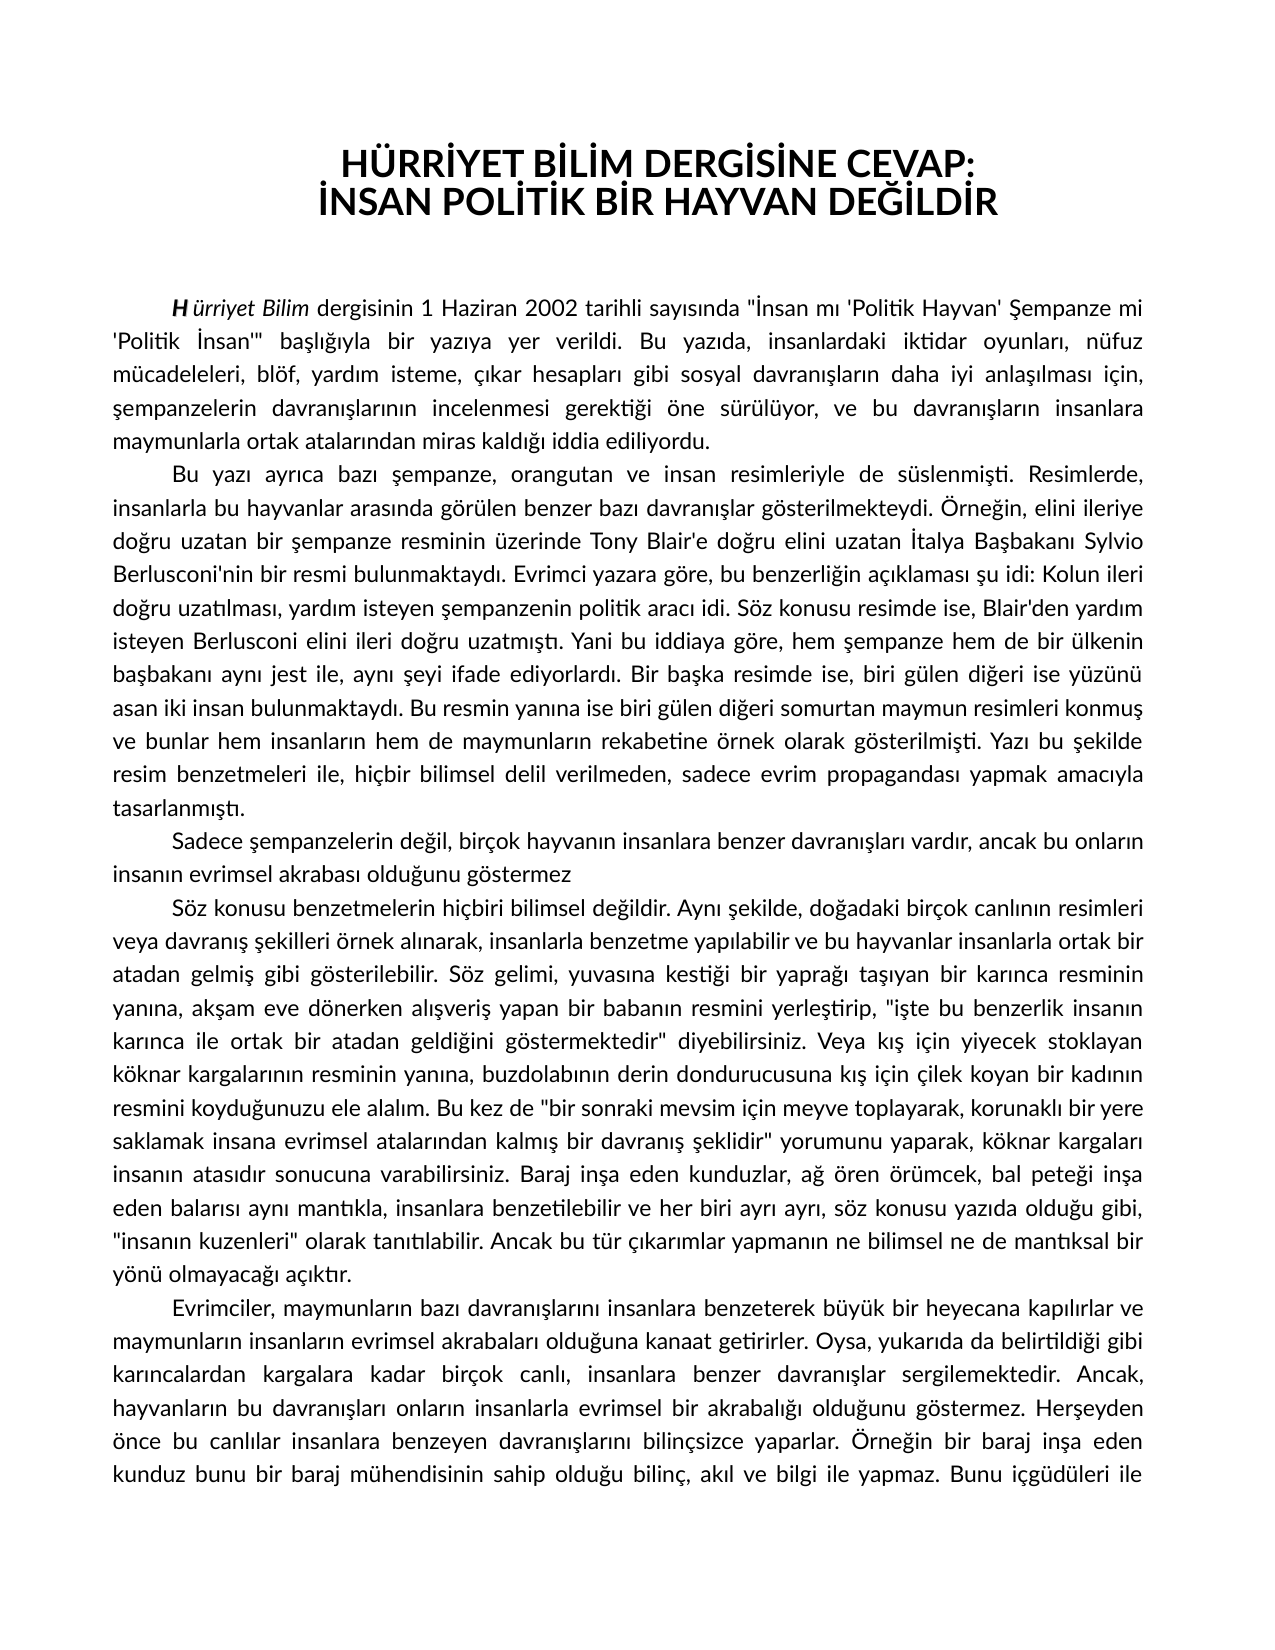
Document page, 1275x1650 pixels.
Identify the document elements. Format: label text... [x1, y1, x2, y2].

text Söz konusu benzetmelerin hiçbiri bilimsel değildir. Aynı şekilde, doğadaki birçok canlının resimleri veya davranış şekilleri örnek alınarak, insanlarla benzetme yapılabilir ve bu hayvanlar insanlarla ortak bir atadan gelmiş gibi gösterilebilir. Söz gelimi, yuvasına kestiği bir yaprağı taşıyan bir karınca resminin yanına, akşam eve dönerken alışveriş yapan bir babanın resmini yerleştirip, "işte bu benzerlik insanın karınca ile ortak bir atadan geldiğini göstermektedir" diyebilirsiniz. Veya kış için yiyecek stoklayan köknar kargalarının resminin yanına, buzdolabının derin dondurucusuna kış için çilek koyan bir kadının resmini koyduğunuzu ele alalım. Bu kez de "bir sonraki mevsim için meyve toplayarak, korunaklı bir yere saklamak insana evrimsel atalarından kalmış bir davranış şeklidir" yorumunu yaparak, köknar kargaları insanın atasıdır sonucuna varabilirsiniz. Baraj inşa eden kunduzlar, ağ ören örümcek, bal peteği inşa eden balarısı aynı mantıkla, insanlara benzetilebilir ve her biri ayrı ayrı, söz konusu yazıda olduğu gibi, "insanın kuzenleri" olarak tanıtılabilir. Ancak bu tür çıkarımlar yapmanın ne bilimsel ne de mantıksal bir yönü olmayacağı açıktır. [112, 889, 1145, 1289]
text HÜRRİYET BİLİM DERGİSİNE CEVAP: [112, 148, 1145, 185]
text İNSAN POLİTİK BİR HAYVAN DEĞİLDİR [112, 185, 1145, 223]
text Sadece şempanzelerin değil, birçok hayvanın insanlara benzer davranışları vardır, ancak bu onların insanın evrimsel akrabası olduğunu göstermez [112, 823, 1145, 889]
text Evrimciler, maymunların bazı davranışlarını insanlara benzeterek büyük bir heyecana kapılırlar ve maymunların insanların evrimsel akrabaları olduğuna kanaat getirirler. Oysa, yukarıda da belirtildiği gibi karıncalardan kargalara kadar birçok canlı, insanlara benzer davranışlar sergilemektedir. Ancak, hayvanların bu davranışları onların insanlarla evrimsel bir akrabalığı olduğunu göstermez. Herşeyden önce bu canlılar insanlara benzeyen davranışlarını bilinçsizce yaparlar. Örneğin bir baraj inşa eden kunduz bunu bir baraj mühendisinin sahip olduğu bilinç, akıl ve bilgi ile yapmaz. Bunu içgüdüleri ile [112, 1289, 1145, 1489]
text Hürriyet Bilim dergisinin 1 Haziran 2002 tarihli sayısında "İnsan mı 'Politik Hayvan' Şempanze mi 'Politik İnsan'" başlığıyla bir yazıya yer verildi. Bu yazıda, insanlardaki iktidar oyunları, nüfuz mücadeleleri, blöf, yardım isteme, çıkar hesapları gibi sosyal davranışların daha iyi anlaşılması için, şempanzelerin davranışlarının incelenmesi gerektiği öne sürülüyor, ve bu davranışların insanlara maymunlarla ortak atalarından miras kaldığı iddia ediliyordu. [112, 289, 1145, 456]
text Bu yazı ayrıca bazı şempanze, orangutan ve insan resimleriyle de süslenmişti. Resimlerde, insanlarla bu hayvanlar arasında görülen benzer bazı davranışlar gösterilmekteydi. Örneğin, elini ileriye doğru uzatan bir şempanze resminin üzerinde Tony Blair'e doğru elini uzatan İtalya Başbakanı Sylvio Berlusconi'nin bir resmi bulunmaktaydı. Evrimci yazara göre, bu benzerliğin açıklaması şu idi: Kolun ileri doğru uzatılması, yardım isteyen şempanzenin politik aracı idi. Söz konusu resimde ise, Blair'den yardım isteyen Berlusconi elini ileri doğru uzatmıştı. Yani bu iddiaya göre, hem şempanze hem de bir ülkenin başbakanı aynı jest ile, aynı şeyi ifade ediyorlardı. Bir başka resimde ise, biri gülen diğeri ise yüzünü asan iki insan bulunmaktaydı. Bu resmin yanına ise biri gülen diğeri somurtan maymun resimleri konmuş ve bunlar hem insanların hem de maymunların rekabetine örnek olarak gösterilmişti. Yazı bu şekilde resim benzetmeleri ile, hiçbir bilimsel delil verilmeden, sadece evrim propagandası yapmak amacıyla tasarlanmıştı. [112, 456, 1145, 823]
